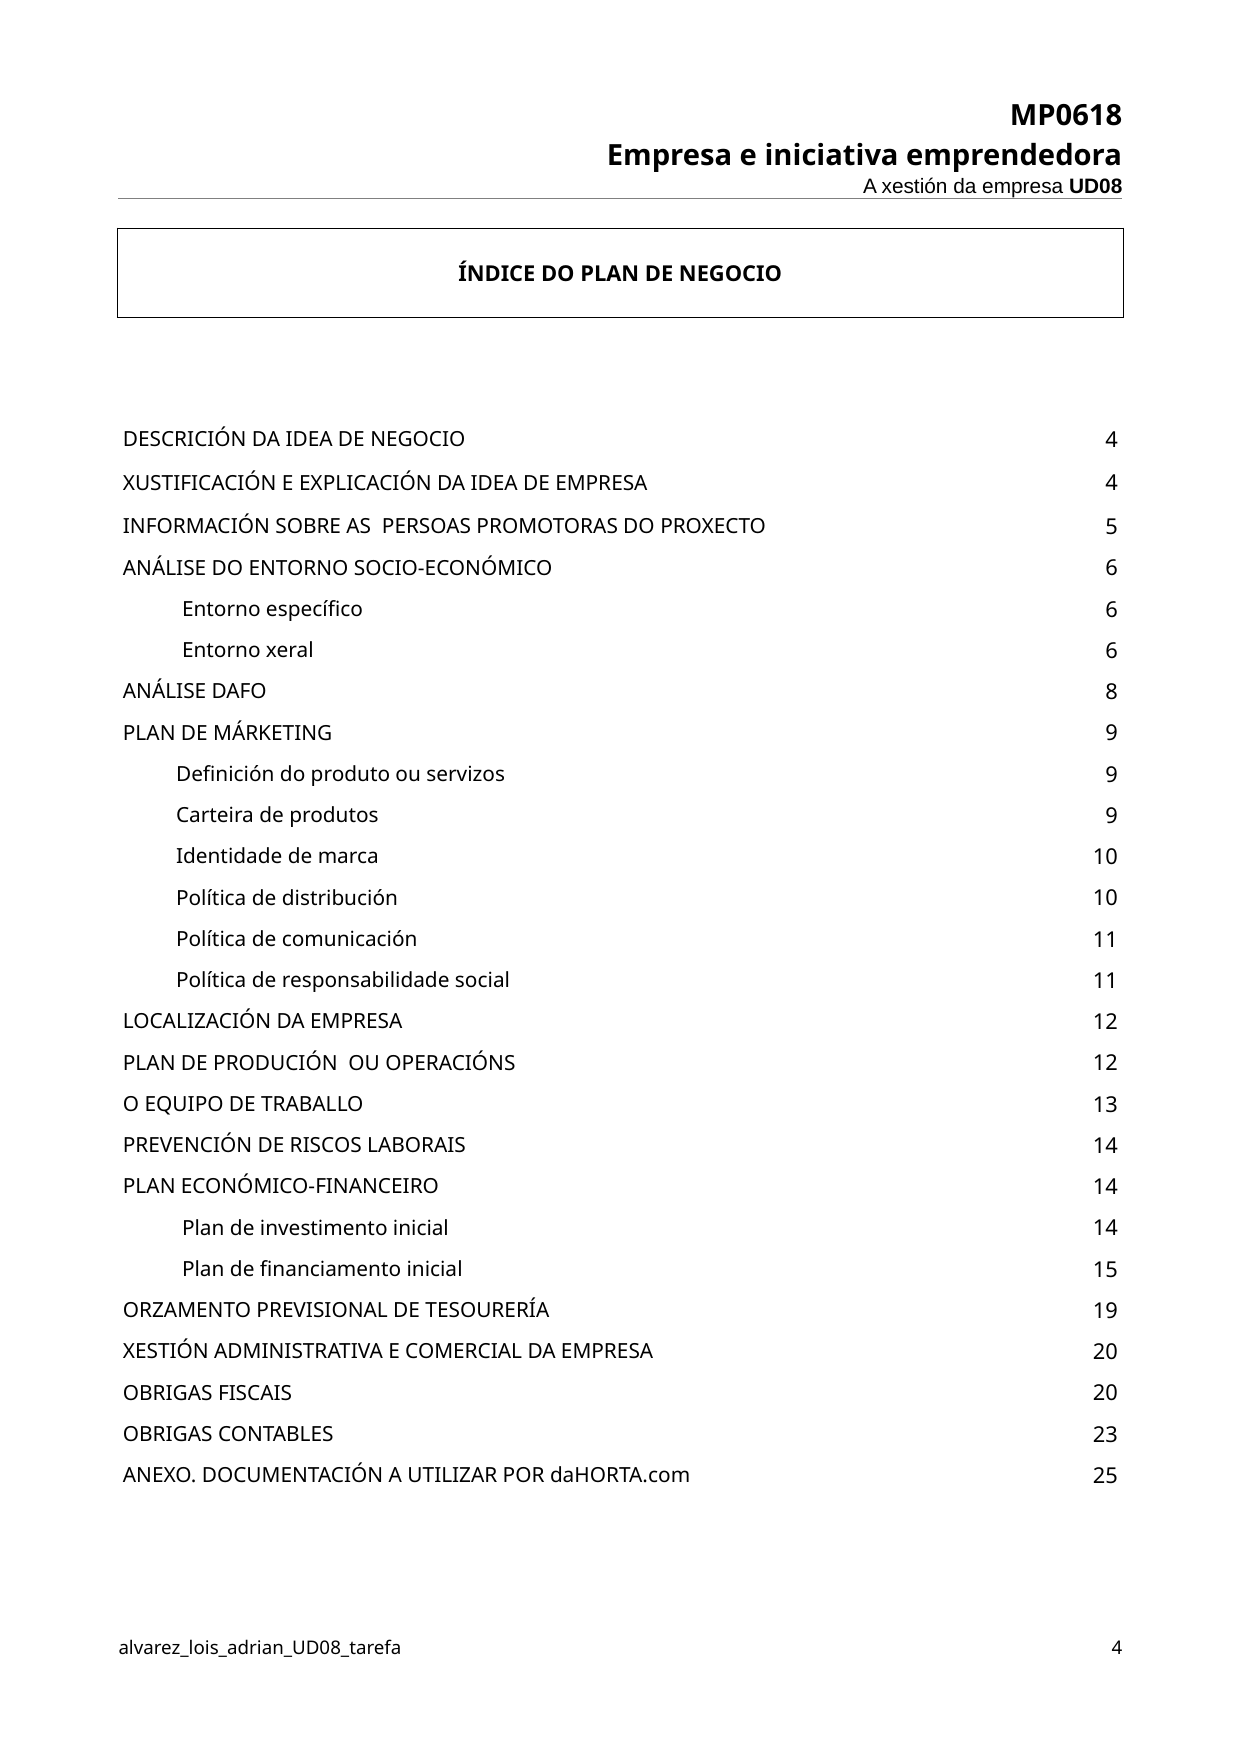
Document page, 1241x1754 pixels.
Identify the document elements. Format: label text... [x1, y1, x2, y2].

table_cell 20 [1062, 1330, 1123, 1372]
table_cell 12 [1062, 1000, 1123, 1042]
table_cell Plan de financiamento inicial [117, 1248, 820, 1289]
table_cell [820, 1454, 1062, 1495]
table_cell INFORMACIÓN SOBRE AS PERSOAS PROMOTORAS DO PROXECTO [117, 505, 820, 547]
table_cell [820, 918, 1062, 959]
table_cell [820, 712, 1062, 753]
table_cell Identidade de marca [117, 835, 820, 877]
table_cell OBRIGAS CONTABLES [117, 1413, 820, 1454]
table_cell [820, 835, 1062, 877]
table_cell 9 [1062, 794, 1123, 835]
table_cell 23 [1062, 1413, 1123, 1454]
table_cell Plan de investimento inicial [117, 1207, 820, 1248]
table_cell [820, 1330, 1062, 1372]
table_cell Entorno xeral [117, 629, 820, 670]
table_cell Carteira de produtos [117, 794, 820, 835]
table_cell 14 [1062, 1165, 1123, 1207]
table_cell [820, 670, 1062, 712]
table_cell [820, 1000, 1062, 1042]
table_cell ANÁLISE DO ENTORNO SOCIO-ECONÓMICO [117, 547, 820, 588]
table_cell [820, 459, 1062, 505]
table_cell DESCRICIÓN DA IDEA DE NEGOCIO [117, 418, 820, 459]
table_cell 14 [1062, 1207, 1123, 1248]
table_cell PLAN ECONÓMICO-FINANCEIRO [117, 1165, 820, 1207]
table_cell [820, 1042, 1062, 1083]
table_cell ANÁLISE DAFO [117, 670, 820, 712]
table_cell [820, 1207, 1062, 1248]
table_cell [820, 1413, 1062, 1454]
table_cell [820, 547, 1062, 588]
table_cell 19 [1062, 1289, 1123, 1330]
table_cell 4 [1062, 418, 1123, 459]
table_cell 15 [1062, 1248, 1123, 1289]
table_header ÍNDICE DO PLAN DE NEGOCIO [118, 229, 1123, 317]
table_cell [117, 318, 1123, 418]
table_cell 9 [1062, 753, 1123, 794]
table_cell XUSTIFICACIÓN E EXPLICACIÓN DA IDEA DE EMPRESA [117, 459, 820, 505]
table_cell XESTIÓN ADMINISTRATIVA E COMERCIAL DA EMPRESA [117, 1330, 820, 1372]
table_cell OBRIGAS FISCAIS [117, 1372, 820, 1413]
table_cell [820, 505, 1062, 547]
table_cell PREVENCIÓN DE RISCOS LABORAIS [117, 1124, 820, 1165]
table_cell PLAN DE PRODUCIÓN OU OPERACIÓNS [117, 1042, 820, 1083]
table_cell ORZAMENTO PREVISIONAL DE TESOURERÍA [117, 1289, 820, 1330]
table_cell 20 [1062, 1372, 1123, 1413]
table_cell 10 [1062, 877, 1123, 918]
table_cell [820, 794, 1062, 835]
table_cell [820, 1165, 1062, 1207]
table_cell 8 [1062, 670, 1123, 712]
table_cell 25 [1062, 1454, 1123, 1495]
table_cell O EQUIPO DE TRABALLO [117, 1083, 820, 1124]
table_cell 6 [1062, 588, 1123, 629]
table_cell ANEXO. DOCUMENTACIÓN A UTILIZAR POR daHORTA.com [117, 1454, 820, 1495]
table_cell [820, 629, 1062, 670]
table_cell Política de comunicación [117, 918, 820, 959]
table_cell [820, 1372, 1062, 1413]
table_cell [820, 1083, 1062, 1124]
table_cell [820, 1124, 1062, 1165]
table_cell 14 [1062, 1124, 1123, 1165]
table_cell 9 [1062, 712, 1123, 753]
table_cell [820, 588, 1062, 629]
table_cell [820, 1289, 1062, 1330]
table_cell [820, 877, 1062, 918]
table_cell [820, 1248, 1062, 1289]
table_cell 6 [1062, 547, 1123, 588]
table_cell 5 [1062, 505, 1123, 547]
table_cell Definición do produto ou servizos [117, 753, 820, 794]
table_cell [820, 959, 1062, 1000]
table_cell 12 [1062, 1042, 1123, 1083]
table_cell PLAN DE MÁRKETING [117, 712, 820, 753]
table_cell 11 [1062, 959, 1123, 1000]
table_cell Política de distribución [117, 877, 820, 918]
table_cell 13 [1062, 1083, 1123, 1124]
table_cell 10 [1062, 835, 1123, 877]
table_cell Entorno específico [117, 588, 820, 629]
table_cell 11 [1062, 918, 1123, 959]
table_cell LOCALIZACIÓN DA EMPRESA [117, 1000, 820, 1042]
table_cell 6 [1062, 629, 1123, 670]
table_cell [820, 753, 1062, 794]
table_cell Política de responsabilidade social [117, 959, 820, 1000]
table_cell 4 [1062, 459, 1123, 505]
table_cell [820, 418, 1062, 459]
